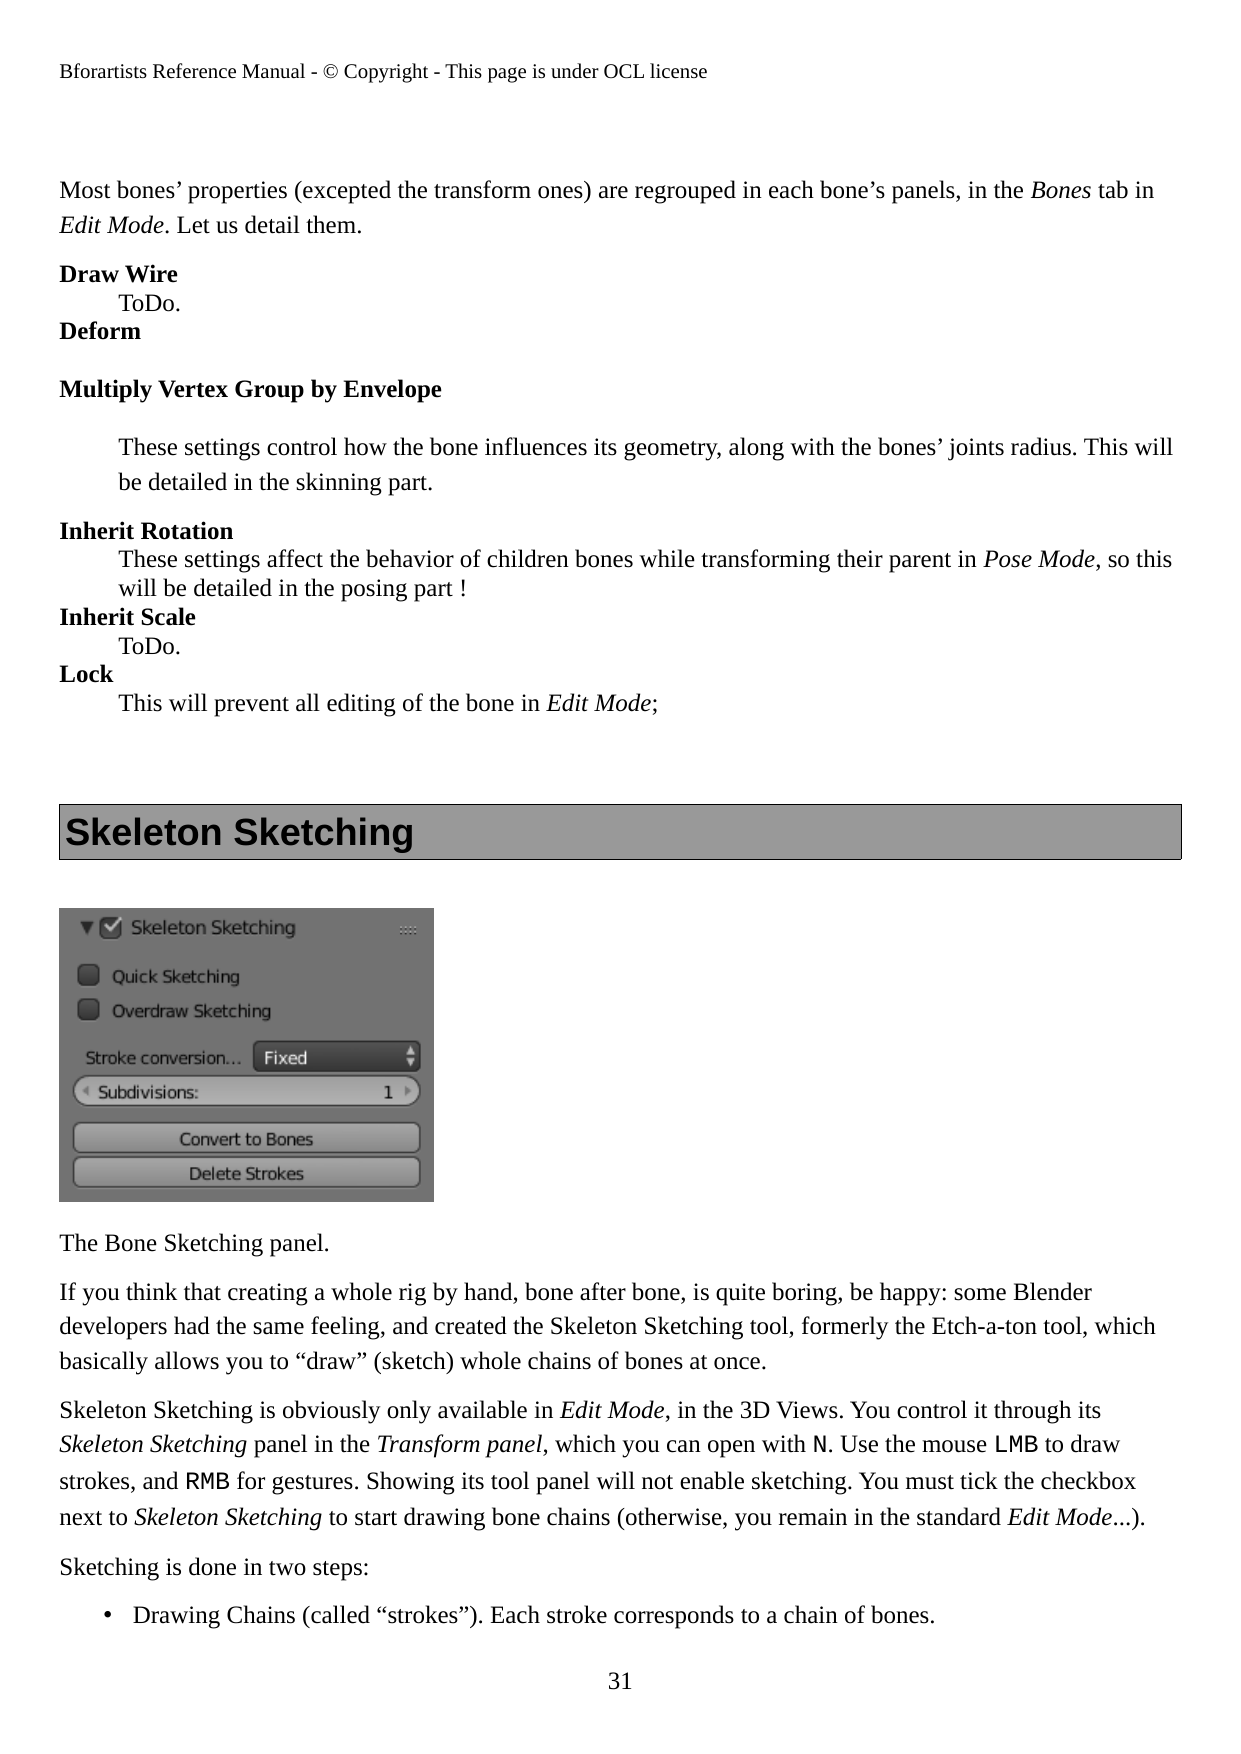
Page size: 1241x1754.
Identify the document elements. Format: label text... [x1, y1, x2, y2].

subtitle Lock [59, 659, 1181, 688]
text Skeleton Sketching is obviously only available in Edit Mode, in the 3D Views. You control it through its Skeleton Sketching panel in the Transform panel, which you can open with N. Use the mouse LMB to draw strokes, and RMB for gestures. Showing its tool panel will not enable sketching. You must tick the checkbox next to Skeleton Sketching to start drawing bone chains (otherwise, you remain in the standard Edit Mode...). [59, 1395, 1181, 1531]
list These settings affect the behavior of children bones while transforming their parent in Pose Mode, so this will be detailed in the posing part ! [118, 544, 1181, 602]
list ToDo. [118, 288, 1181, 316]
subtitle Multiply Vertex Group by Envelope [59, 374, 1181, 403]
list Drawing Chains (called “strokes”). Each stroke corresponds to a chain of bones. [103, 1601, 1181, 1629]
picture [59, 908, 434, 1202]
subtitle Inherit Scale [59, 602, 1181, 631]
text These settings control how the bone influences its geometry, along with the bones’ joints radius. This will be detailed in the skinning part. [118, 432, 1181, 495]
text Most bones’ properties (excepted the transform ones) are regrouped in each bone’s panels, in the Bones tab in Edit Mode. Let us detail them. [59, 175, 1181, 239]
subtitle Inherit Rotation [59, 516, 1181, 544]
subtitle Draw Wire [59, 259, 1181, 288]
text The Bone Sketching panel. [59, 1228, 1181, 1257]
text If you think that creating a whole rig by hand, bone after bone, is quite boring, be happy: some Blender developers had the same feeling, and created the Skeleton Sketching tool, formerly the Etch-a-ton tool, which basically allows you to “draw” (sketch) whole chains of bones at once. [59, 1277, 1181, 1374]
text Sketching is done in two steps: [59, 1552, 1181, 1580]
subtitle Deform [59, 316, 1181, 345]
list This will prevent all editing of the bone in Edit Mode; [118, 688, 1181, 717]
list ToDo. [118, 631, 1181, 659]
table_header Skeleton Sketching [60, 805, 1181, 859]
